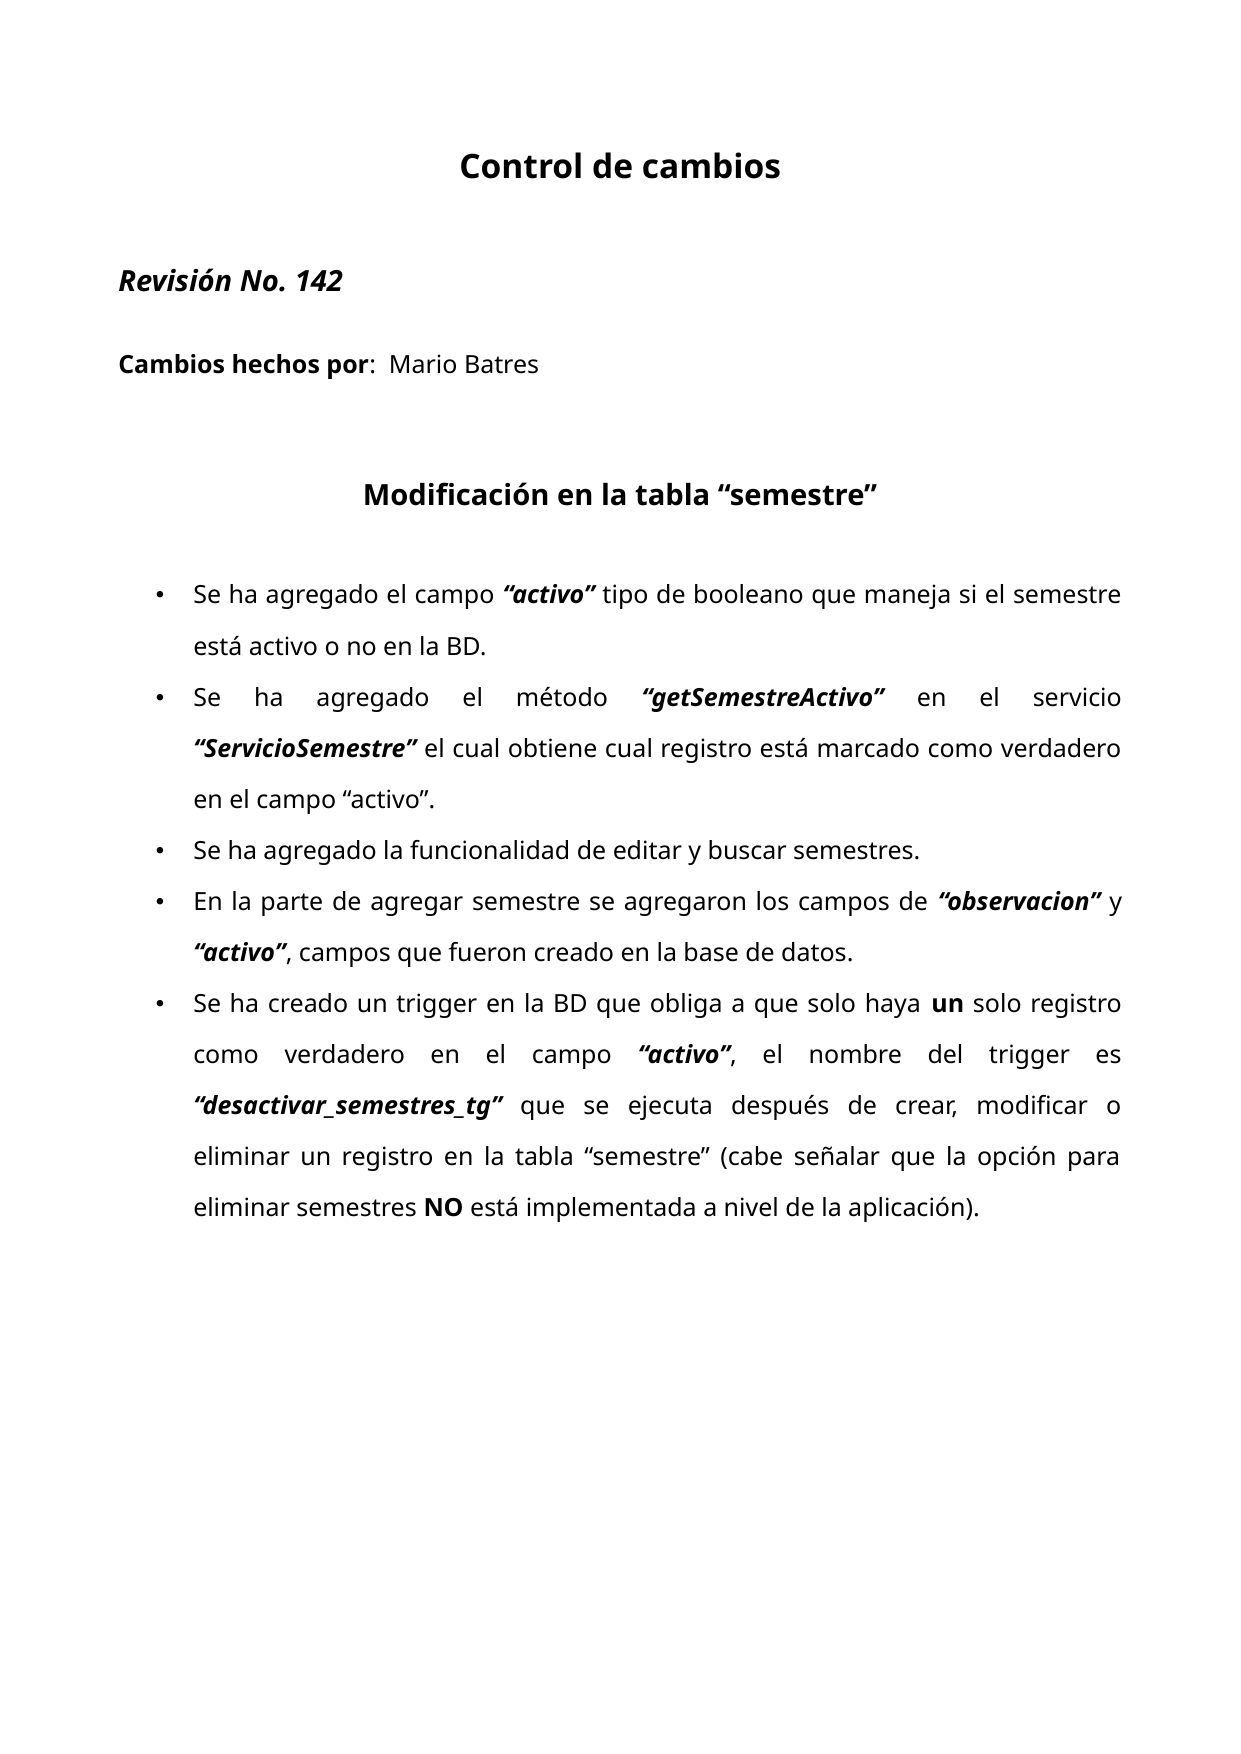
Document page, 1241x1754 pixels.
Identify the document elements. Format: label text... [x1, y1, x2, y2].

text Cambios hechos por: Mario Batres [118, 347, 1122, 381]
subtitle Control de cambios [118, 143, 1122, 189]
list En la parte de agregar semestre se agregaron los campos de “observacion” y “activo”, campos que fueron creado en la base de datos. [156, 883, 1122, 968]
subtitle Modificación en la tabla “semestre” [118, 474, 1122, 513]
list Se ha agregado el campo “activo” tipo de booleano que maneja si el semestre está activo o no en la BD. [156, 577, 1122, 662]
list Se ha creado un trigger en la BD que obliga a que solo haya un solo registro como verdadero en el campo “activo”, el nombre del trigger es “desactivar_semestres_tg” que se ejecuta después de crear, modificar o eliminar un registro en la tabla “semestre” (cabe señalar que la opción para eliminar semestres NO está implementada a nivel de la aplicación). [156, 985, 1122, 1224]
subtitle Revisión No. 142 [118, 260, 1122, 300]
list Se ha agregado la funcionalidad de editar y buscar semestres. [156, 832, 1122, 866]
list Se ha agregado el método “getSemestreActivo” en el servicio “ServicioSemestre” el cual obtiene cual registro está marcado como verdadero en el campo “activo”. [156, 679, 1122, 815]
